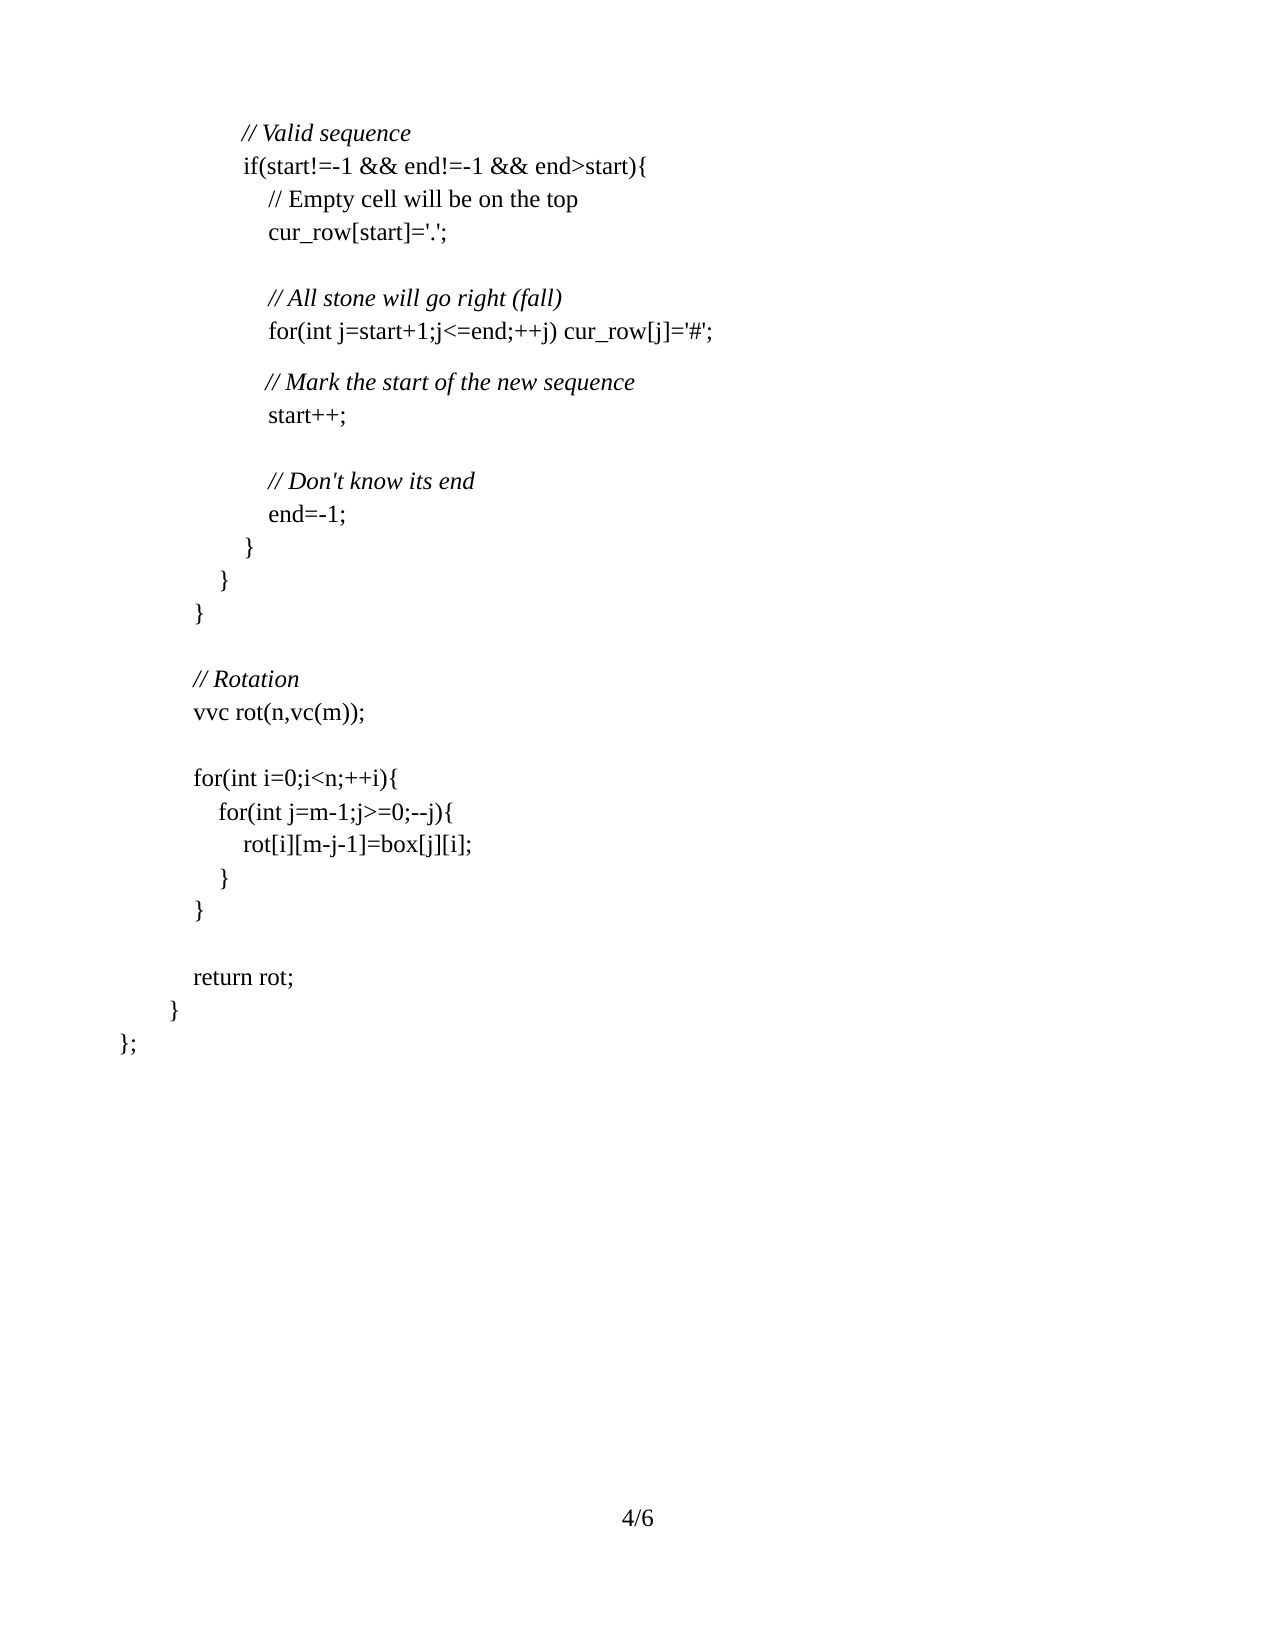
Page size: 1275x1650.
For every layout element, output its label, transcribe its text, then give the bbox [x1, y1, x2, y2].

text } [118, 995, 1157, 1023]
text for(int j=m-1;j>=0;--j){ [118, 797, 1157, 825]
text end=-1; [118, 499, 1157, 528]
text }; [118, 1028, 1157, 1056]
text cur_row[start]='.'; [118, 217, 1157, 246]
text rot[i][m-j-1]=box[j][i]; [118, 829, 1157, 858]
text } [118, 598, 1157, 627]
text } [118, 565, 1157, 594]
text // All stone will go right (fall) [118, 283, 1157, 312]
text // Mark the start of the new sequence [118, 367, 1157, 396]
text } [118, 896, 1157, 924]
text return rot; [118, 962, 1157, 990]
text for(int j=start+1;j<=end;++j) cur_row[j]='#'; [118, 316, 1157, 345]
text // Valid sequence [118, 118, 1157, 147]
text // Don't know its end [118, 466, 1157, 495]
text if(start!=-1 && end!=-1 && end>start){ [118, 151, 1157, 180]
text vvc rot(n,vc(m)); [118, 697, 1157, 726]
text start++; [118, 400, 1157, 429]
text } [118, 532, 1157, 561]
text // Empty cell will be on the top [118, 184, 1157, 213]
text } [118, 863, 1157, 891]
text for(int i=0;i<n;++i){ [118, 763, 1157, 792]
text // Rotation [118, 664, 1157, 693]
